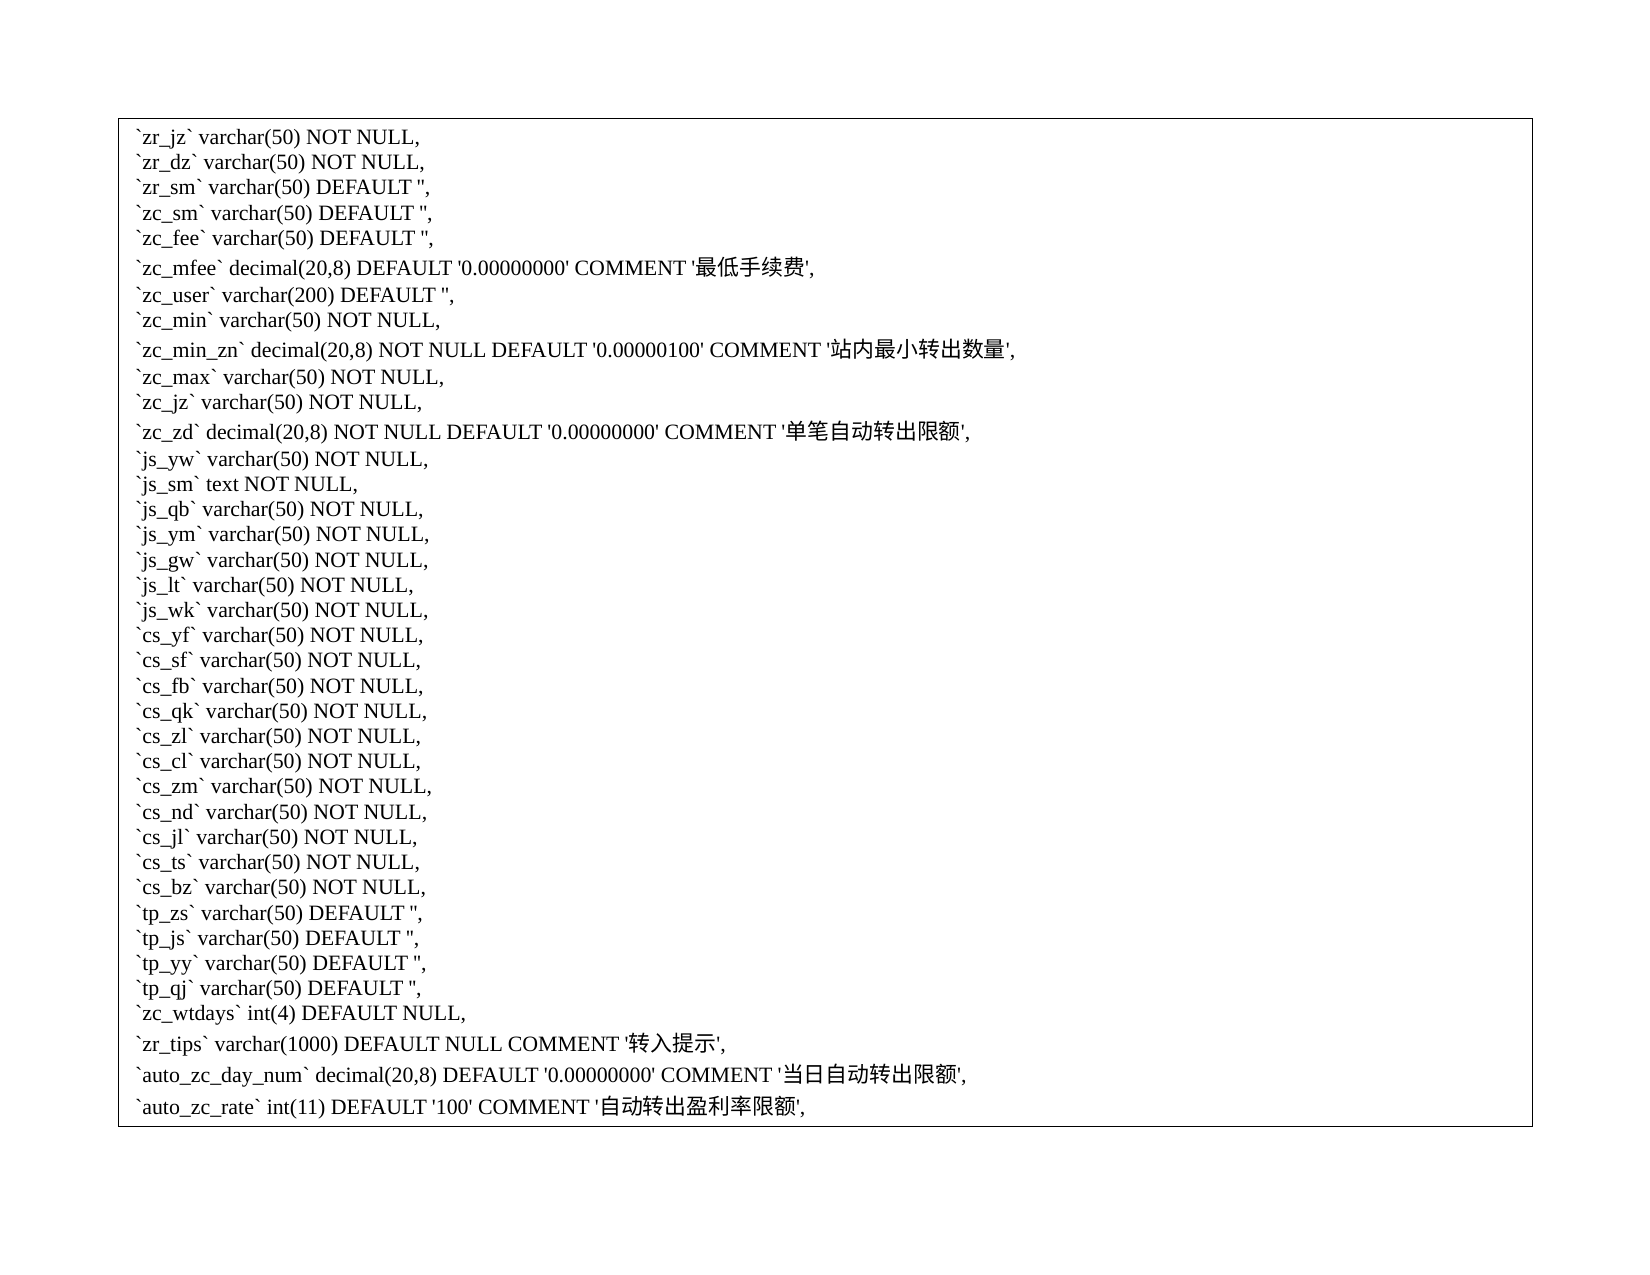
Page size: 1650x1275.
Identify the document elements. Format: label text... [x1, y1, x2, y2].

table_header `zr_jz` varchar(50) NOT NULL, `zr_dz` varchar(50) NOT NULL, `zr_sm` varchar(50) DEFAULT '', `zc_sm` varchar(50) DEFAULT '', `zc_fee` varchar(50) DEFAULT '', `zc_mfee` decimal(20,8) DEFAULT '0.00000000' COMMENT '最低手续费', `zc_user` varchar(200) DEFAULT '', `zc_min` varchar(50) NOT NULL, `zc_min_zn` decimal(20,8) NOT NULL DEFAULT '0.00000100' COMMENT '站内最小转出数量', `zc_max` varchar(50) NOT NULL, `zc_jz` varchar(50) NOT NULL, `zc_zd` decimal(20,8) NOT NULL DEFAULT '0.00000000' COMMENT '单笔自动转出限额', `js_yw` varchar(50) NOT NULL, `js_sm` text NOT NULL, `js_qb` varchar(50) NOT NULL, `js_ym` varchar(50) NOT NULL, `js_gw` varchar(50) NOT NULL, `js_lt` varchar(50) NOT NULL, `js_wk` varchar(50) NOT NULL, `cs_yf` varchar(50) NOT NULL, `cs_sf` varchar(50) NOT NULL, `cs_fb` varchar(50) NOT NULL, `cs_qk` varchar(50) NOT NULL, `cs_zl` varchar(50) NOT NULL, `cs_cl` varchar(50) NOT NULL, `cs_zm` varchar(50) NOT NULL, `cs_nd` varchar(50) NOT NULL, `cs_jl` varchar(50) NOT NULL, `cs_ts` varchar(50) NOT NULL, `cs_bz` varchar(50) NOT NULL, `tp_zs` varchar(50) DEFAULT '', `tp_js` varchar(50) DEFAULT '', `tp_yy` varchar(50) DEFAULT '', `tp_qj` varchar(50) DEFAULT '', `zc_wtdays` int(4) DEFAULT NULL, `zr_tips` varchar(1000) DEFAULT NULL COMMENT '转入提示', `auto_zc_day_num` decimal(20,8) DEFAULT '0.00000000' COMMENT '当日自动转出限额', `auto_zc_rate` int(11) DEFAULT '100' COMMENT '自动转出盈利率限额', [119, 119, 1532, 1126]
